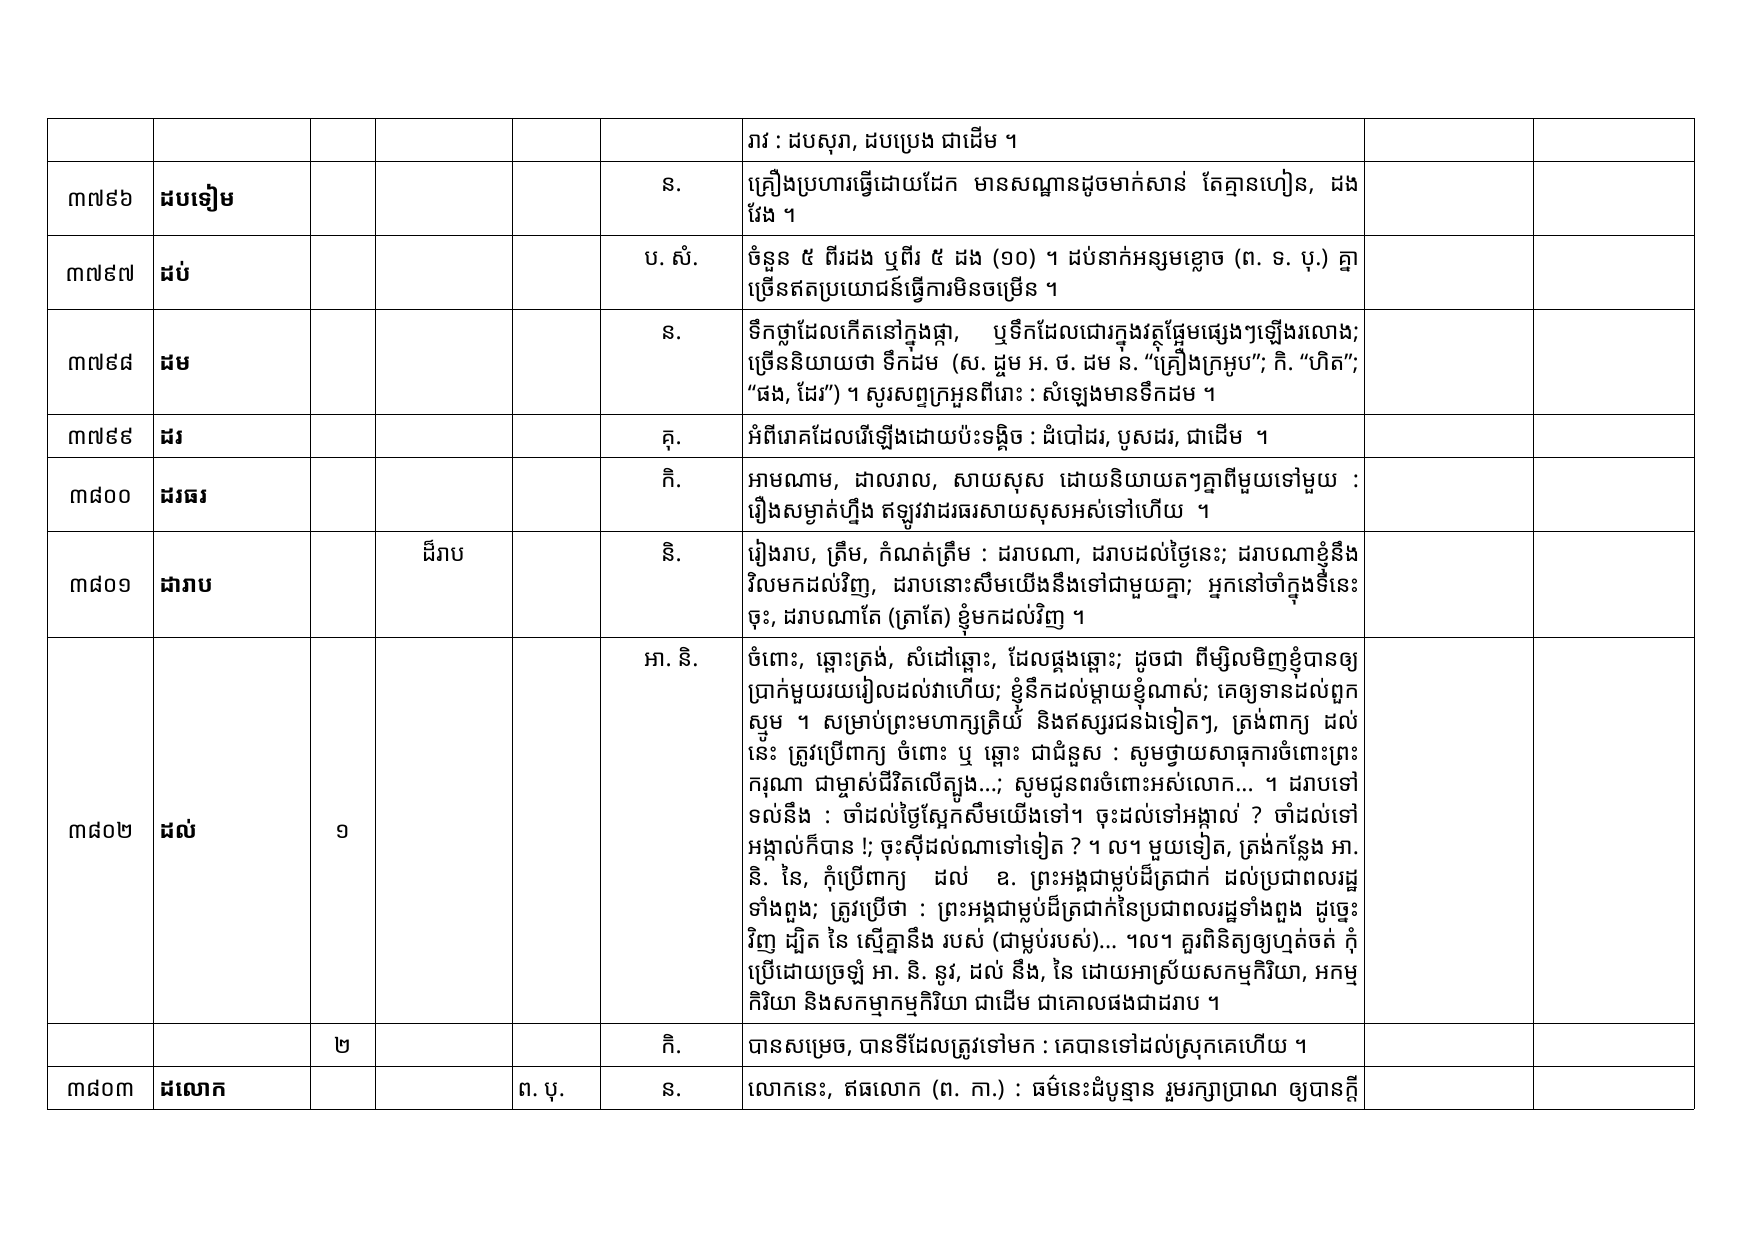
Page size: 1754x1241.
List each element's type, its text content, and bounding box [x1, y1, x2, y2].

table_cell ព. បុ. [513, 1067, 600, 1109]
table_cell [1534, 119, 1694, 161]
table_cell [376, 1024, 512, 1066]
table_cell និ. [601, 532, 742, 637]
table_cell ន. [601, 1067, 742, 1109]
table_cell [311, 119, 375, 161]
table_cell រៀងរាប, ត្រឹម, កំណត់​ត្រឹម : ដរាប​ណា, ដរាប​ដល់​ថ្ងៃ​នេះ; ដរាប​ណា​ខ្ញុំ​នឹង​វិល​មក​ដល់​វិញ, ដរាប​នោះ​សឹម​យើង​នឹង​ទៅ​ជាមួយ​គ្នា; អ្នក​នៅ​ចាំ​ក្នុង​ទី​នេះ​ចុះ, ដរាប​ណា​តែ (ត្រាតែ) ខ្ញុំ​មក​ដល់​វិញ ។ [743, 532, 1364, 637]
table_cell [311, 310, 375, 414]
table_cell [1365, 638, 1533, 1023]
table_cell [513, 236, 600, 309]
table_cell ដប់ [154, 236, 310, 309]
table_cell [311, 1067, 375, 1109]
table_cell កិ. [601, 1024, 742, 1066]
table_cell [1534, 1024, 1694, 1066]
table_cell [1534, 638, 1694, 1023]
table_cell អា. និ. [601, 638, 742, 1023]
table_cell [376, 119, 512, 161]
table_cell ដល់ [154, 638, 310, 1023]
table_cell ៣៨០០ [48, 458, 153, 531]
table_cell ន. [601, 162, 742, 235]
table_cell [1365, 1067, 1533, 1109]
table_cell [513, 638, 600, 1023]
table_cell [376, 310, 512, 414]
table_cell [311, 162, 375, 235]
table_cell ៣៧៩៦ [48, 162, 153, 235]
table_cell ដរ [154, 415, 310, 457]
table_cell [154, 1024, 310, 1066]
table_cell ៣៧៩៩ [48, 415, 153, 457]
table_cell អំពី​រោគ​ដែល​រើ​ឡើង​ដោយ​ប៉ះ​ទង្គិច : ដំបៅ​ដរ, បូស​ដរ, ជាដើម ។ [743, 415, 1364, 457]
table_cell [1365, 236, 1533, 309]
table_cell ប. សំ. [601, 236, 742, 309]
table_cell កិ. [601, 458, 742, 531]
table_cell [311, 415, 375, 457]
table_cell [1534, 532, 1694, 637]
table_cell គ្រឿង​ប្រហារ​ធ្វើ​ដោយ​ដែក មាន​សណ្ឋាន​ដូច​មាក់​សាន់ តែ​គ្មាន​ហៀន, ដង​វែង ។ [743, 162, 1364, 235]
table_cell ៣៨០៣ [48, 1067, 153, 1109]
table_cell ដប​ទៀម [154, 162, 310, 235]
table_cell [376, 415, 512, 457]
table_cell អាមណាម, ដាលរាល, សាយ​សុស ដោយ​និយាយ​ត​ៗ​គ្នា​ពី​មួយ​ទៅ​មួយ : រឿង​សម្ងាត់​ហ្នឹង ឥឡូវ​វា​ដរធរ​សាយសុស​អស់​ទៅ​ហើយ ។ [743, 458, 1364, 531]
table_cell ១ [311, 638, 375, 1023]
table_cell [513, 310, 600, 414]
table_cell [513, 119, 600, 161]
table_cell [1365, 310, 1533, 414]
table_cell [1365, 162, 1533, 235]
table_cell [311, 236, 375, 309]
table_cell [1534, 162, 1694, 235]
table_cell [376, 458, 512, 531]
table_cell ដរធរ [154, 458, 310, 531]
table_cell [513, 1024, 600, 1066]
table_cell [376, 638, 512, 1023]
table_cell [376, 1067, 512, 1109]
table_cell ៣៧៩៨ [48, 310, 153, 414]
table_cell ៣៨០២ [48, 638, 153, 1023]
table_cell [376, 162, 512, 235]
table_cell គុ. [601, 415, 742, 457]
table_cell ចំពោះ, ឆ្ពោះ​ត្រង់, សំដៅ​ឆ្ពោះ, ដែល​ផ្គង​ឆ្ពោះ; ដូច​ជា ពី​ម្សិល​មិញ​ខ្ញុំ​បាន​ឲ្យ​ប្រាក់​មួយ​រយ​រៀល​ដល់​វា​ហើយ; ខ្ញុំ​នឹក​ដល់​ម្ដាយ​ខ្ញុំ​ណាស់; គេ​ឲ្យ​ទាន​ដល់​ពួក​ស្មូម ។ សម្រាប់​ព្រះ​មហា​ក្សត្រិយ៍ និង​ឥស្សរ​ជន​ឯទៀត​ៗ, ត្រង់​ពាក្យ ដល់ នេះ ត្រូវ​ប្រើ​ពាក្យ​ ចំពោះ ឬ ឆ្ពោះ ជា​ជំនួស : សូម​ថ្វាយ​សាធុការ​ចំពោះ​ព្រះ​ករុណា ជា​ម្ចាស់​ជីវិត​លើ​ត្បូង...; សូម​ជូន​ពរ​ចំពោះ​អស់​លោក... ។ ដរាប​ទៅ​ទល់​នឹង : ចាំ​ដល់​ថ្ងៃ​ស្អែក​សឹម​យើង​ទៅ។ ចុះ​ដល់​ទៅ​អង្កាល់ ? ចាំ​ដល់​ទៅ​អង្កាល់​ក៏​បាន !; ចុះ​ស៊ី​ដល់​ណា​ទៅ​ទៀត ? ។ ល។ មួយ​ទៀត, ត្រង់​កន្លែង អា. និ. នៃ, កុំ​ប្រើ​ពាក្យ​ ដល់ ឧ. ព្រះ​អង្គ​ជា​ម្លប់​ដ៏​ត្រជាក់ ដល់​ប្រជា​ពលរដ្ឋ​ទាំងពួង; ត្រូវ​ប្រើ​ថា : ព្រះ​អង្គ​ជា​ម្លប់​ដ៏​ត្រជាក់​នៃ​ប្រជា​ពលរដ្ឋ​ទាំងពួង ដូច្នេះ​វិញ ដ្បិត នៃ ស្មើ​គ្នា​នឹង របស់ (ជា​ម្លប់​របស់)... ។ល។ គួរ​ពិនិត្យ​ឲ្យ​ហ្មត់ចត់ កុំ​ប្រើ​ដោយ​ច្រឡំ អា. និ. នូវ, ដល់ នឹង, នៃ ដោយ​អាស្រ័យ​សកម្ម​កិរិយា, អកម្ម​កិរិយា និង​សកម្មាកម្មកិរិយា ជាដើម ជា​គោល​ផង​ជា​ដរាប ។ [743, 638, 1364, 1023]
table_cell [513, 532, 600, 637]
table_cell ២ [311, 1024, 375, 1066]
table_cell ចំនួន ៥ ពីរ​ដង ឬ​ពីរ ៥ ដង (១០) ។ ដប់​នាក់​អន្សម​ខ្លោច (ព. ទ. បុ.) គ្នា​ច្រើន​ឥត​ប្រយោជន៍​ធ្វើ​ការ​មិន​ចម្រើន ។ [743, 236, 1364, 309]
table_cell [1534, 236, 1694, 309]
table_cell ដ៏រាប [376, 532, 512, 637]
table_cell រាវ : ដប​សុរា, ដប​ប្រេង ជាដើម ។ [743, 119, 1364, 161]
table_cell [1534, 415, 1694, 457]
table_cell [1365, 458, 1533, 531]
table_cell [513, 415, 600, 457]
table_cell [1534, 310, 1694, 414]
table_cell [376, 236, 512, 309]
table_cell [1534, 1067, 1694, 1109]
table_cell ៣៧៩៧ [48, 236, 153, 309]
table_cell [601, 119, 742, 161]
table_cell លោក​នេះ, ឥធលោក (ព. កា.) : ធម៌​នេះ​ដំបូន្មាន រួម​រក្សា​ប្រាណ​ ឲ្យ​បាន​ក្ដី​ [743, 1067, 1364, 1109]
table_cell ន. [601, 310, 742, 414]
table_cell [48, 1024, 153, 1066]
table_cell បាន​សម្រេច, បាន​ទី​ដែល​ត្រូវ​ទៅ​មក : គេ​បាន​ទៅ​ដល់​ស្រុក​គេ​ហើយ ។ [743, 1024, 1364, 1066]
table_cell [513, 458, 600, 531]
table_cell [48, 119, 153, 161]
table_cell ដលោក [154, 1067, 310, 1109]
table_cell [154, 119, 310, 161]
table_cell [1534, 458, 1694, 531]
table_cell [1365, 415, 1533, 457]
table_cell [1365, 532, 1533, 637]
table_cell [311, 532, 375, 637]
table_cell [1365, 1024, 1533, 1066]
table_cell [311, 458, 375, 531]
table_cell ដារាប [154, 532, 310, 637]
table_cell ទឹក​ថ្លា​ដែល​កើត​នៅ​ក្នុង​ផ្កា, ឬ​ទឹក​ដែល​ជោរ​ក្នុង​វត្ថុ​ផ្អែម​ផ្សេង​ៗ​ឡើង​រលោង; ច្រើន​និយាយ​ថា ទឹក​ដម (ស. ដ្ចម អ. ថ. ដម ន. “គ្រឿង​ក្រអូប”; កិ. “ហិត”; “ផង, ដែរ”) ។ សូរ​សព្ទ​ក្រអួន​ពីរោះ : សំឡេង​មាន​ទឹក​ដម ។ [743, 310, 1364, 414]
table_cell ដម [154, 310, 310, 414]
table_cell ៣៨០១ [48, 532, 153, 637]
table_cell [513, 162, 600, 235]
table_cell [1365, 119, 1533, 161]
